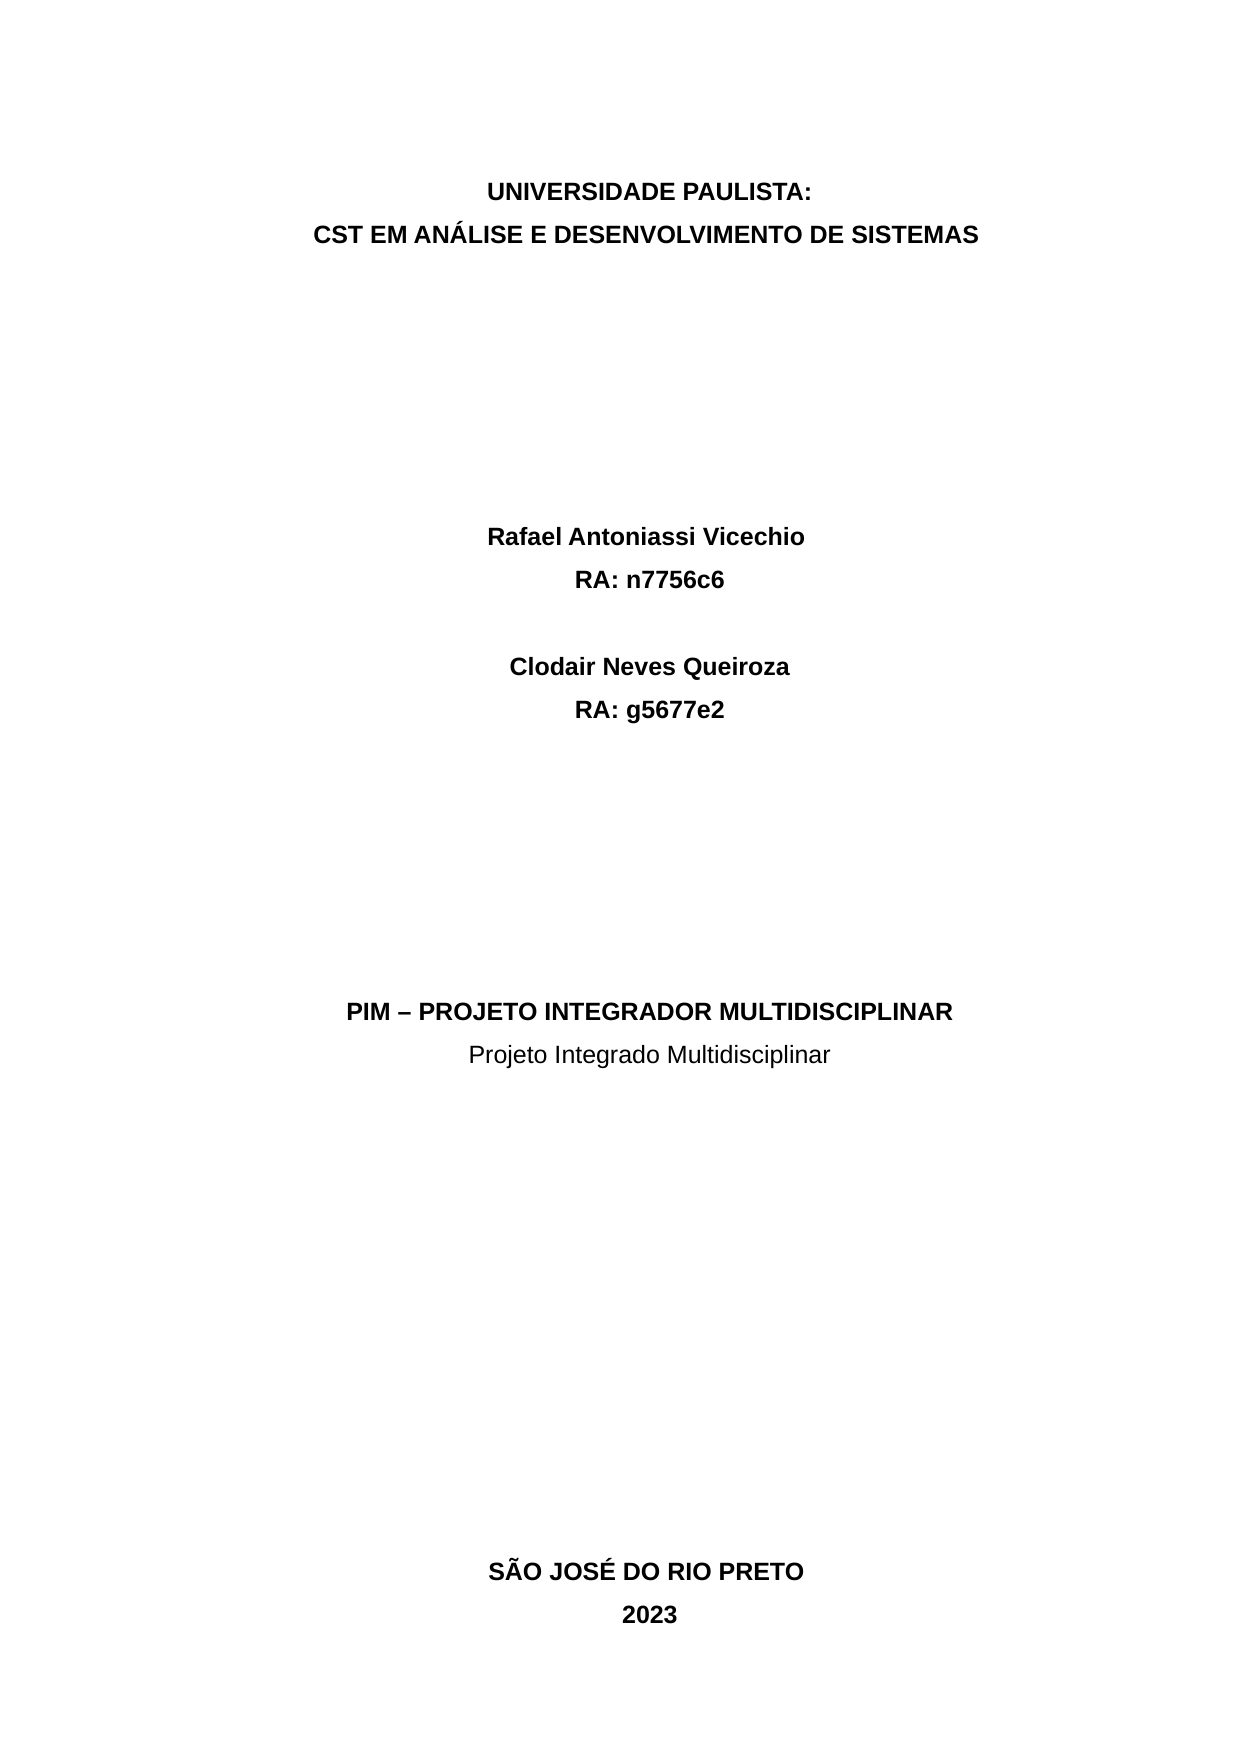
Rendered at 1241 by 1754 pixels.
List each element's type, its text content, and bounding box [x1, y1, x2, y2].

text RA: g5677e2 [177, 695, 1122, 723]
text Rafael Antoniassi Vicechio [177, 522, 1122, 551]
text RA: n7756c6 [177, 565, 1122, 594]
text 2023 [177, 1600, 1122, 1629]
text PIM – PROJETO INTEGRADOR MULTIDISCIPLINAR [177, 997, 1122, 1025]
text CST EM ANÁLISE E DESENVOLVIMENTO DE SISTEMAS [177, 220, 1122, 249]
text UNIVERSIDADE PAULISTA: [177, 177, 1122, 206]
text SÃO JOSÉ DO RIO PRETO [177, 1557, 1122, 1586]
text Projeto Integrado Multidisciplinar [177, 1040, 1122, 1068]
text Clodair Neves Queiroza [177, 652, 1122, 680]
